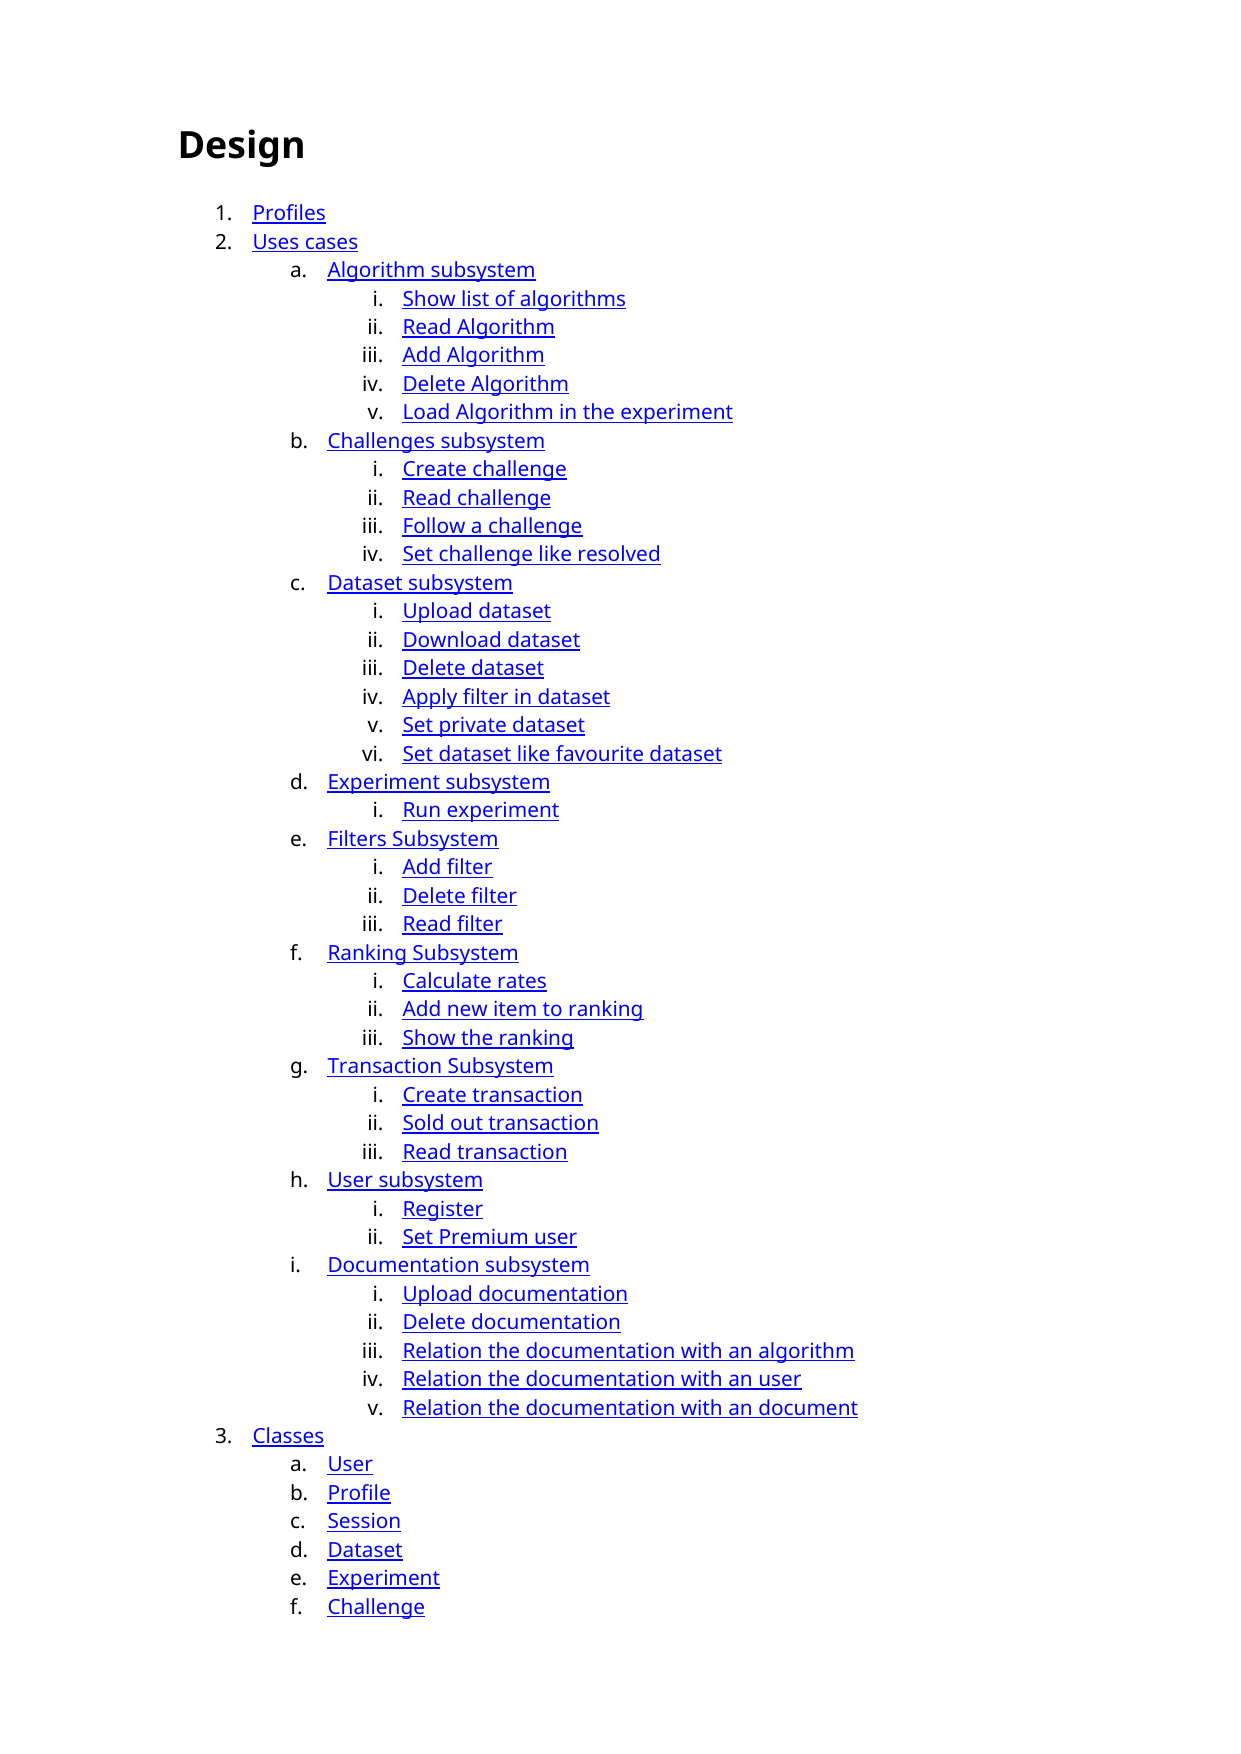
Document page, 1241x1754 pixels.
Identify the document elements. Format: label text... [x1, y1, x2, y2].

list Delete Algorithm [574, 369, 1152, 397]
list Read Algorithm [177, 312, 402, 341]
list Experiment [290, 1563, 327, 1592]
list Read challenge [557, 483, 1152, 511]
list Set private dataset [590, 710, 1152, 739]
list Classes [215, 1421, 252, 1449]
list Register [177, 1194, 402, 1222]
list Create challenge [177, 454, 402, 483]
list Follow a challenge [177, 511, 402, 539]
list Relation the documentation with an algorithm [860, 1336, 1152, 1364]
list Relation the documentation with an user [177, 1364, 402, 1393]
list Relation the documentation with an user [807, 1364, 1152, 1393]
list Show list of algorithms [177, 284, 402, 312]
list Relation the documentation with an document [177, 1393, 402, 1421]
list Delete Algorithm [177, 369, 402, 397]
list Relation the documentation with an document [864, 1393, 1152, 1421]
list Set private dataset [177, 710, 402, 739]
list Run experiment [565, 796, 1152, 824]
list Challenges subsystem [551, 426, 1152, 454]
list Load Algorithm in the experiment [177, 397, 1152, 426]
list Upload documentation [177, 1279, 402, 1307]
list Calculate rates [552, 966, 1152, 994]
list Profiles [215, 198, 252, 227]
list Transaction Subsystem [290, 1051, 327, 1080]
list Read filter [177, 909, 402, 938]
list Create transaction [177, 1080, 402, 1108]
list Sold out transaction [177, 1108, 402, 1137]
list Set dataset like favourite dataset [177, 739, 402, 767]
list Set challenge like resolved [177, 539, 1152, 568]
list Upload documentation [633, 1279, 1152, 1307]
list Transaction Subsystem [559, 1051, 1152, 1080]
list Create transaction [588, 1080, 1152, 1108]
list Experiment subsystem [556, 767, 1152, 796]
list Filters Subsystem [504, 824, 1152, 852]
list Read transaction [177, 1137, 402, 1165]
list Dataset [290, 1535, 327, 1563]
list Show the ranking [177, 1023, 402, 1051]
list User subsystem [290, 1165, 327, 1194]
list Apply filter in dataset [616, 682, 1152, 710]
list Uses cases [363, 227, 1152, 255]
text Design [306, 118, 1152, 169]
list Read challenge [177, 483, 402, 511]
list Documentation subsystem [290, 1251, 327, 1279]
list Experiment [445, 1563, 1152, 1592]
list Profile [290, 1478, 327, 1506]
list Upload dataset [177, 596, 402, 625]
list Dataset subsystem [518, 568, 1152, 596]
list Delete documentation [177, 1307, 1152, 1336]
list Add filter [177, 852, 1152, 881]
list Show list of algorithms [632, 284, 1152, 312]
list Upload dataset [556, 596, 1152, 625]
list Calculate rates [177, 966, 402, 994]
list Algorithm subsystem [290, 255, 327, 284]
list Ranking Subsystem [524, 938, 1152, 966]
list Download dataset [177, 625, 402, 653]
list Challenges subsystem [290, 426, 327, 454]
list Apply filter in dataset [177, 682, 402, 710]
list Delete dataset [177, 653, 402, 682]
list Register [488, 1194, 1152, 1222]
list Run experiment [177, 796, 402, 824]
list Documentation subsystem [595, 1251, 1152, 1279]
list Session [407, 1506, 1152, 1535]
list Read transaction [573, 1137, 1152, 1165]
list Delete dataset [549, 653, 1152, 682]
list Experiment subsystem [290, 767, 327, 796]
list Set Premium user [583, 1222, 1152, 1251]
list Add Algorithm [550, 341, 1152, 369]
list Delete filter [177, 881, 402, 909]
list Sold out transaction [604, 1108, 1152, 1137]
list Challenge [290, 1592, 327, 1620]
list Read filter [508, 909, 1152, 938]
list Algorithm subsystem [541, 255, 1152, 284]
list Profiles [331, 198, 1152, 227]
list User subsystem [489, 1165, 1152, 1194]
list Add new item to ranking [177, 994, 1152, 1023]
list Classes [329, 1421, 1152, 1449]
list Dataset subsystem [290, 568, 327, 596]
list Set dataset like favourite dataset [728, 739, 1152, 767]
list Add Algorithm [177, 341, 402, 369]
list Profile [396, 1478, 1152, 1506]
list User [290, 1449, 1152, 1478]
list Set Premium user [177, 1222, 402, 1251]
list Challenge [430, 1592, 1152, 1620]
list Ranking Subsystem [290, 938, 327, 966]
list Download dataset [586, 625, 1152, 653]
list Read Algorithm [560, 312, 1152, 341]
list Follow a challenge [588, 511, 1152, 539]
list Uses cases [215, 227, 252, 255]
list Session [290, 1506, 327, 1535]
list Show the ranking [579, 1023, 1152, 1051]
list Relation the documentation with an algorithm [177, 1336, 402, 1364]
list Delete filter [522, 881, 1152, 909]
list Create challenge [572, 454, 1152, 483]
list Dataset [408, 1535, 1152, 1563]
list Filters Subsystem [290, 824, 327, 852]
